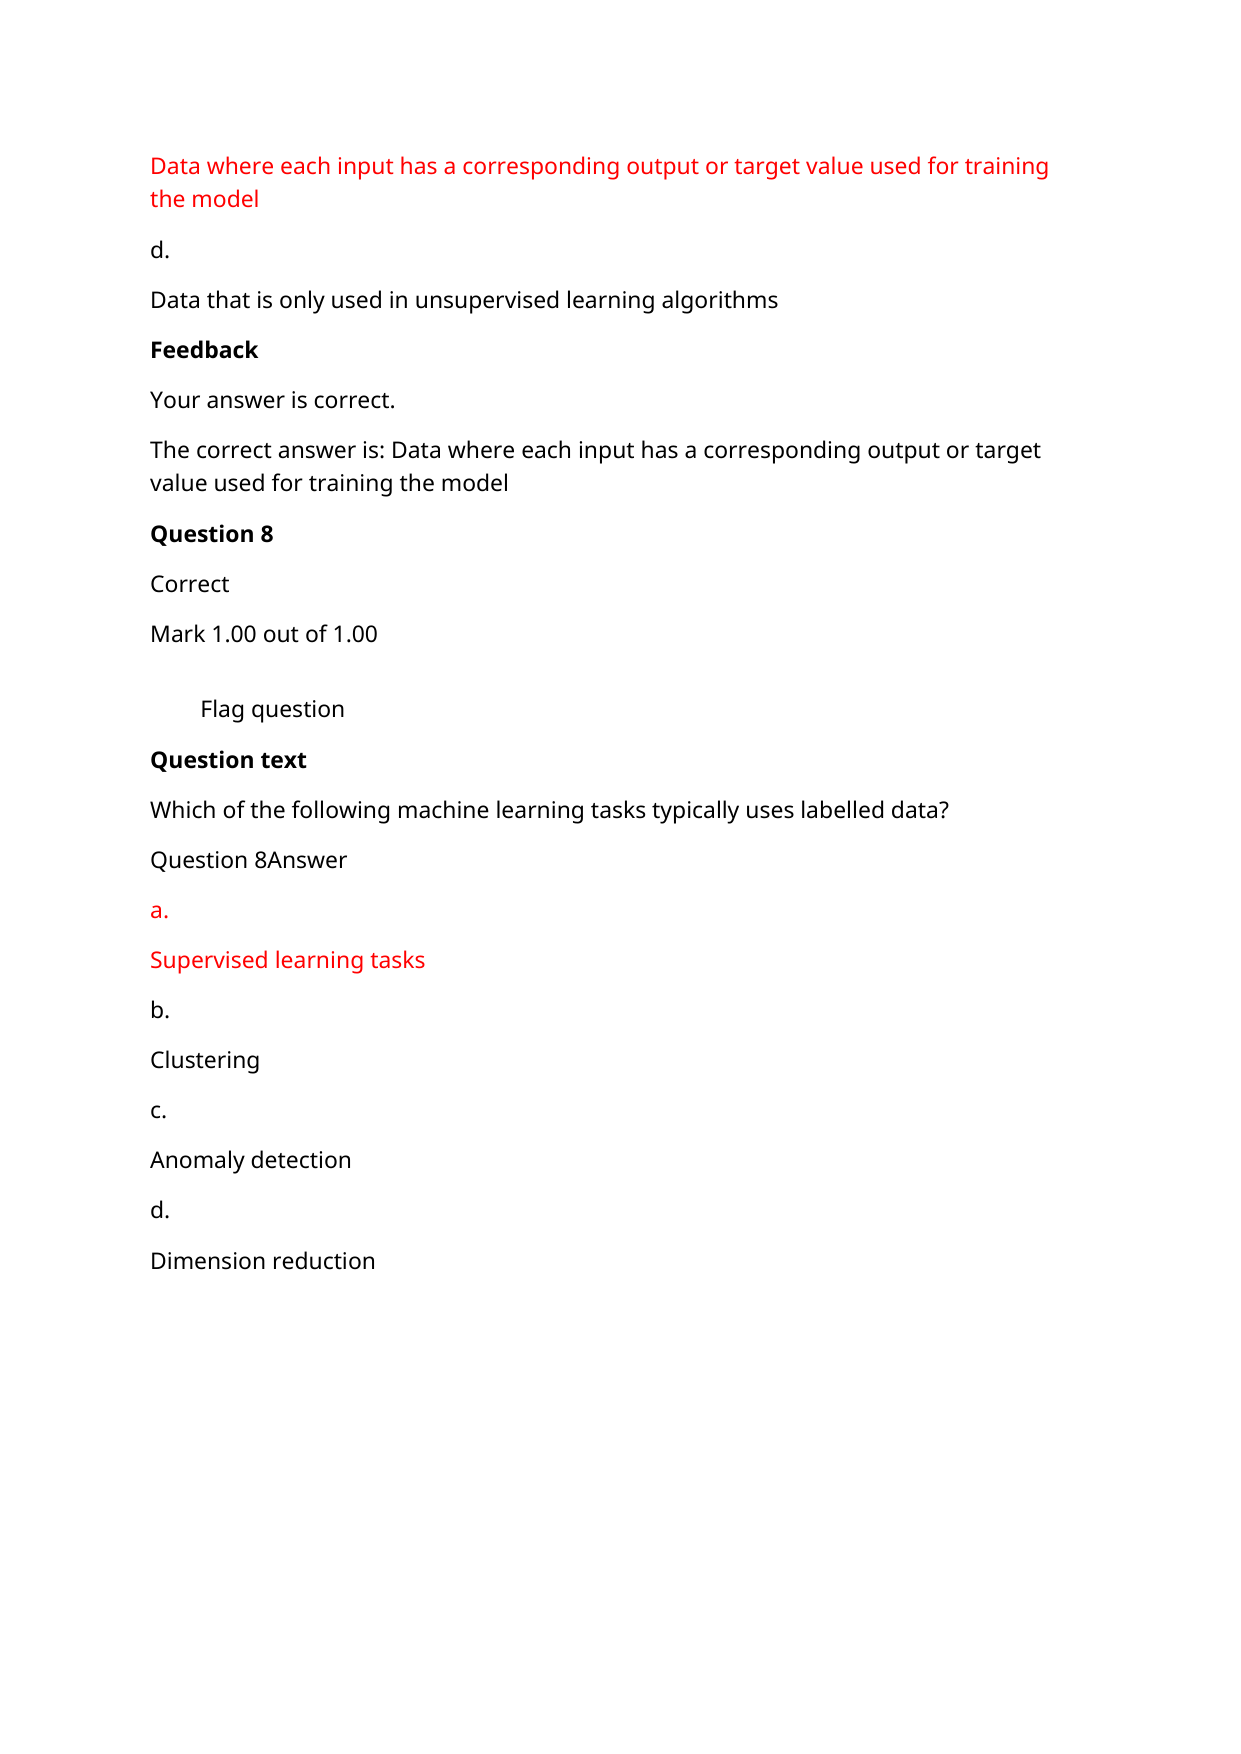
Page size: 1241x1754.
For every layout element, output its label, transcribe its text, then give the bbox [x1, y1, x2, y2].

text Anomaly detection [150, 1144, 1090, 1176]
text Data that is only used in unsupervised learning algorithms [150, 284, 1090, 315]
text Your answer is correct. [150, 384, 1090, 415]
text The correct answer is: Data where each input has a corresponding output or target value used for training the model [150, 434, 1090, 499]
text Question 8 [150, 517, 1090, 549]
text Question text [150, 743, 1090, 775]
text Clustering [150, 1044, 1090, 1075]
text Data where each input has a corresponding output or target value used for training the model [150, 150, 1090, 215]
text a. [150, 894, 1090, 925]
text Flag question [150, 668, 1090, 725]
text Mark 1.00 out of 1.00 [150, 618, 1090, 649]
text b. [150, 994, 1090, 1025]
text d. [150, 1194, 1090, 1226]
text Question 8Answer [150, 844, 1090, 875]
text c. [150, 1094, 1090, 1126]
text Supervised learning tasks [150, 944, 1090, 975]
text Correct [150, 568, 1090, 599]
text Dimension reduction [150, 1244, 1090, 1276]
text d. [150, 233, 1090, 265]
text Feedback [150, 334, 1090, 365]
text Which of the following machine learning tasks typically uses labelled data? [150, 794, 1090, 825]
